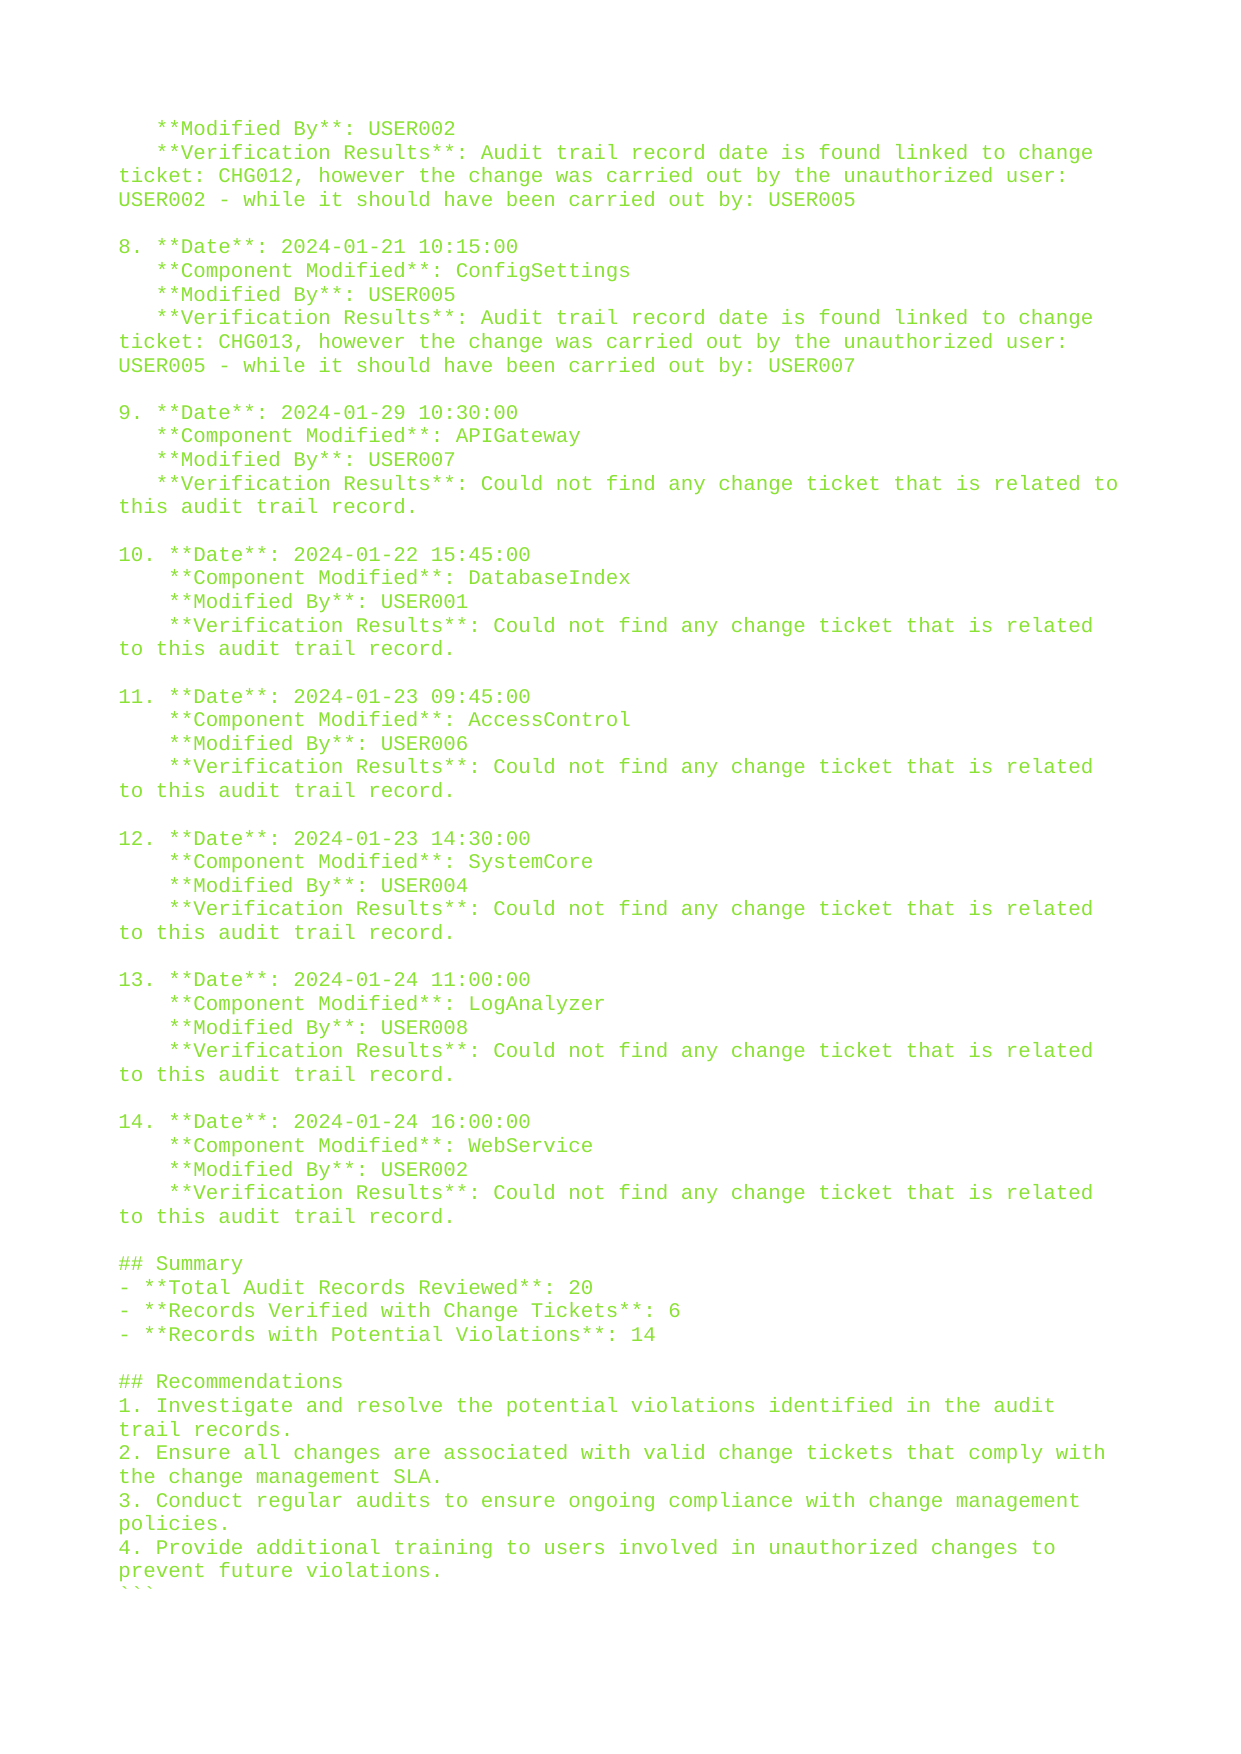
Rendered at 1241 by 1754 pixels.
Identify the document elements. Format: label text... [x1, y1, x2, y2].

text **Modified By**: USER005 [118, 284, 1122, 307]
text - **Records with Potential Violations**: 14 [118, 1324, 1122, 1348]
text ## Summary [118, 1253, 1122, 1277]
text 13. **Date**: 2024-01-24 11:00:00 [118, 969, 1122, 993]
text 10. **Date**: 2024-01-22 15:45:00 [118, 544, 1122, 567]
text - **Total Audit Records Reviewed**: 20 [118, 1277, 1122, 1300]
text ``` [118, 1584, 1122, 1608]
text 8. **Date**: 2024-01-21 10:15:00 [118, 236, 1122, 260]
text **Verification Results**: Audit trail record date is found linked to change ticket: CHG012, however the change was carried out by the unauthorized user: USER002 - while it should have been carried out by: USER005 [118, 142, 1122, 213]
text **Verification Results**: Could not find any change ticket that is related to this audit trail record. [118, 1182, 1122, 1229]
text **Modified By**: USER008 [118, 1017, 1122, 1040]
text ## Recommendations [118, 1371, 1122, 1395]
text **Verification Results**: Could not find any change ticket that is related to this audit trail record. [118, 898, 1122, 946]
text **Verification Results**: Audit trail record date is found linked to change ticket: CHG013, however the change was carried out by the unauthorized user: USER005 - while it should have been carried out by: USER007 [118, 307, 1122, 378]
text 14. **Date**: 2024-01-24 16:00:00 [118, 1111, 1122, 1135]
text **Modified By**: USER001 [118, 591, 1122, 615]
text **Component Modified**: DatabaseIndex [118, 567, 1122, 591]
text **Component Modified**: APIGateway [118, 426, 1122, 449]
text **Component Modified**: LogAnalyzer [118, 993, 1122, 1017]
text **Verification Results**: Could not find any change ticket that is related to this audit trail record. [118, 757, 1122, 804]
text **Modified By**: USER002 [118, 1158, 1122, 1182]
text **Component Modified**: WebService [118, 1135, 1122, 1158]
text **Modified By**: USER007 [118, 449, 1122, 473]
text 9. **Date**: 2024-01-29 10:30:00 [118, 402, 1122, 426]
text **Verification Results**: Could not find any change ticket that is related to this audit trail record. [118, 473, 1122, 520]
text **Modified By**: USER006 [118, 733, 1122, 757]
text **Verification Results**: Could not find any change ticket that is related to this audit trail record. [118, 615, 1122, 662]
text 2. Ensure all changes are associated with valid change tickets that comply with the change management SLA. [118, 1442, 1122, 1489]
text - **Records Verified with Change Tickets**: 6 [118, 1300, 1122, 1324]
text **Component Modified**: AccessControl [118, 709, 1122, 733]
text **Modified By**: USER004 [118, 875, 1122, 898]
text **Component Modified**: SystemCore [118, 851, 1122, 875]
text 1. Investigate and resolve the potential violations identified in the audit trail records. [118, 1395, 1122, 1442]
text **Component Modified**: ConfigSettings [118, 260, 1122, 284]
text 11. **Date**: 2024-01-23 09:45:00 [118, 686, 1122, 709]
text **Modified By**: USER002 [118, 118, 1122, 142]
text 12. **Date**: 2024-01-23 14:30:00 [118, 827, 1122, 851]
text 4. Provide additional training to users involved in unauthorized changes to prevent future violations. [118, 1537, 1122, 1584]
text **Verification Results**: Could not find any change ticket that is related to this audit trail record. [118, 1040, 1122, 1088]
text 3. Conduct regular audits to ensure ongoing compliance with change management policies. [118, 1489, 1122, 1537]
